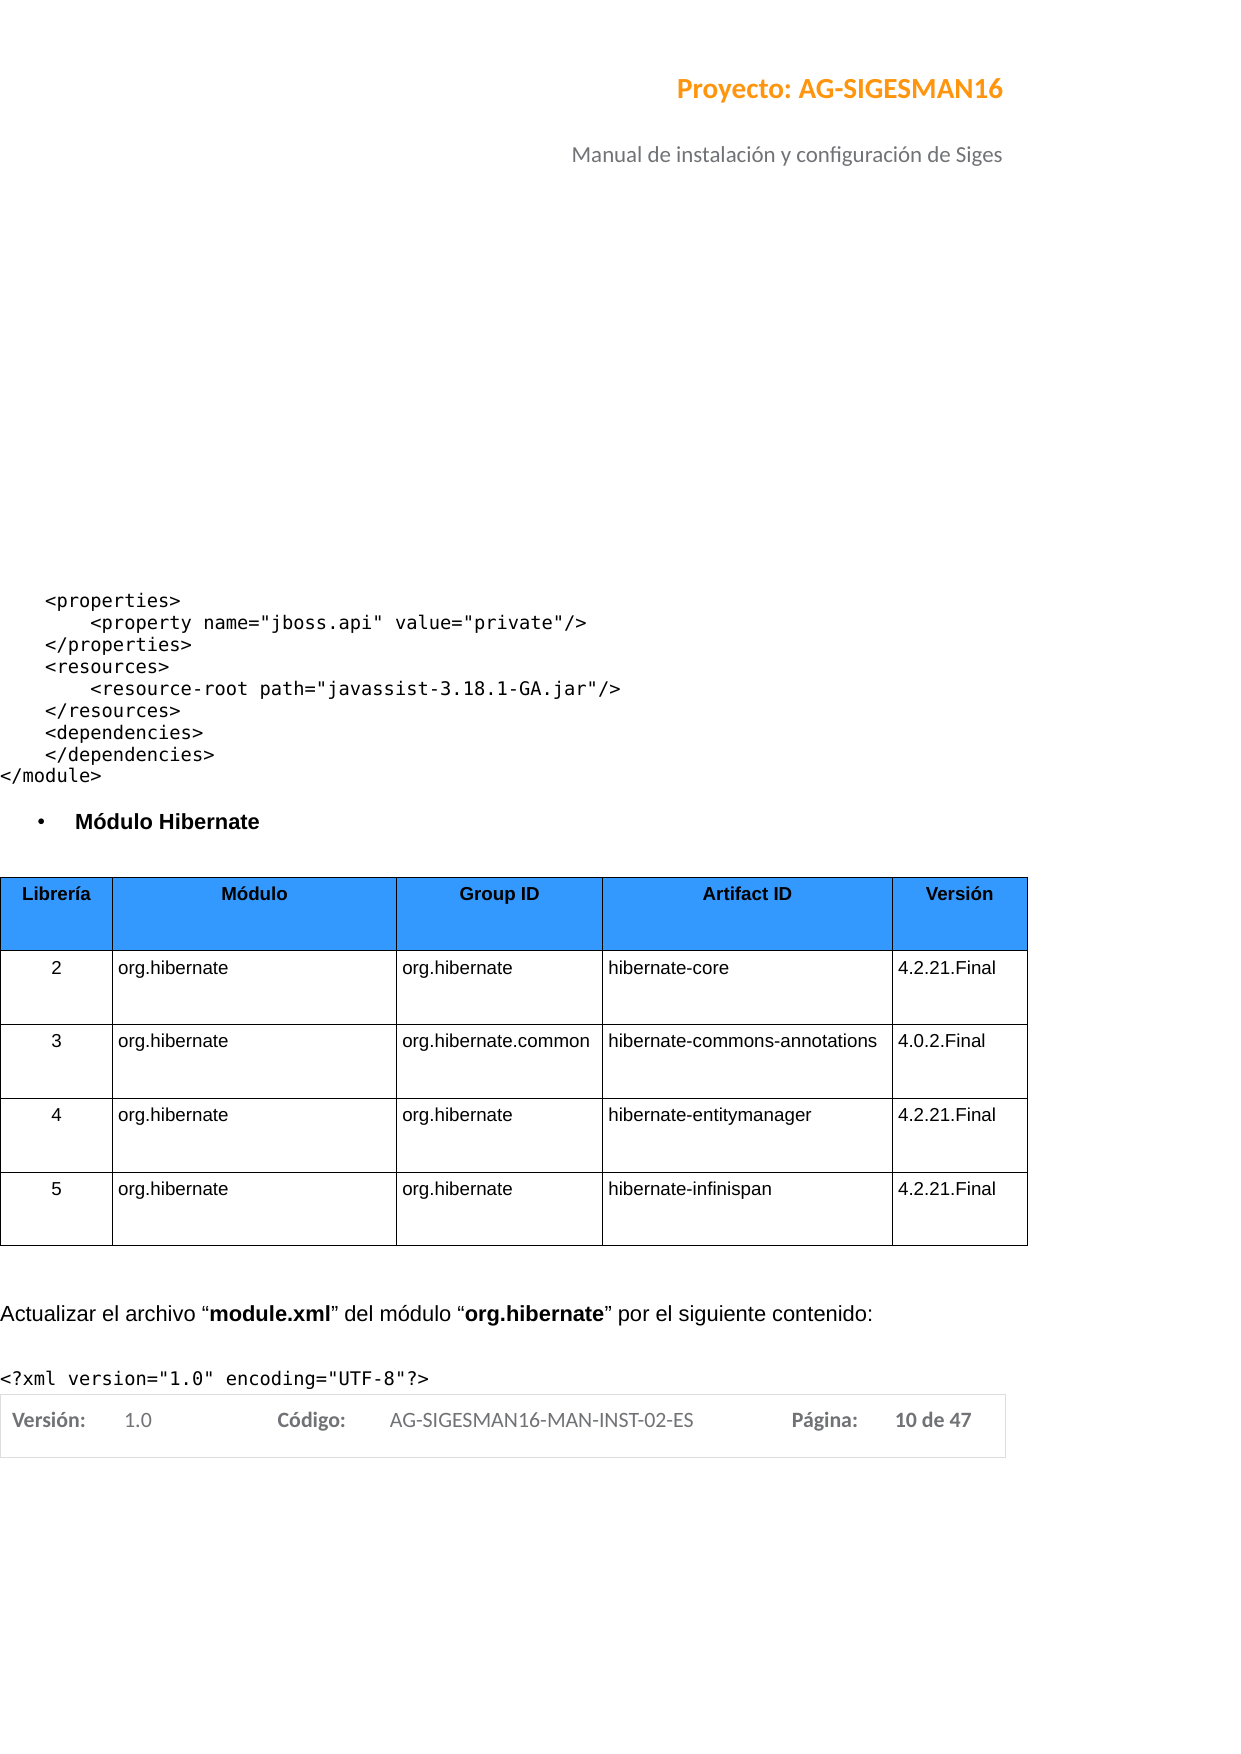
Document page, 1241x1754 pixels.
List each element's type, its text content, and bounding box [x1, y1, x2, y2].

table_cell hibernate-commons-annotations [603, 1025, 892, 1098]
table_cell 2 [1, 951, 112, 1024]
table_cell hibernate-core [603, 951, 892, 1024]
table_cell 3 [1, 1025, 112, 1098]
text Actualizar el archivo “module.xml” del módulo “org.hibernate” por el siguiente contenido: [0, 1301, 1240, 1326]
table_cell hibernate-entitymanager [603, 1099, 892, 1172]
table_cell org.hibernate [397, 1173, 602, 1245]
table_cell 5 [1, 1173, 112, 1245]
table_cell org.hibernate.common [397, 1025, 602, 1098]
table_cell org.hibernate [113, 1025, 396, 1098]
table_cell 4.2.21.Final [893, 1173, 1027, 1245]
table_header Versión [893, 878, 1027, 950]
table_cell 4.2.21.Final [893, 951, 1027, 1024]
table_cell org.hibernate [113, 951, 396, 1024]
table_cell org.hibernate [397, 951, 602, 1024]
table_cell 4 [1, 1099, 112, 1172]
table_cell org.hibernate [113, 1099, 396, 1172]
table_cell hibernate-infinispan [603, 1173, 892, 1245]
table_cell 4.2.21.Final [893, 1099, 1027, 1172]
list Módulo Hibernate [37, 809, 1240, 834]
table_cell org.hibernate [113, 1173, 396, 1245]
table_header Artifact ID [603, 878, 892, 950]
table_cell 4.0.2.Final [893, 1025, 1027, 1098]
table_cell org.hibernate [397, 1099, 602, 1172]
table_header Librería [1, 878, 112, 950]
text <?xml version="1.0" encoding="UTF-8"?> [0, 1368, 1240, 1390]
text <properties> <property name="jboss.api" value="private"/> </properties> <resources> <resource-root path="javassist-3.18.1-GA.jar"/> </resources> <dependencies> </dependencies> </module> [0, 591, 1240, 809]
table_header Módulo [113, 878, 396, 950]
table_header Group ID [397, 878, 602, 950]
